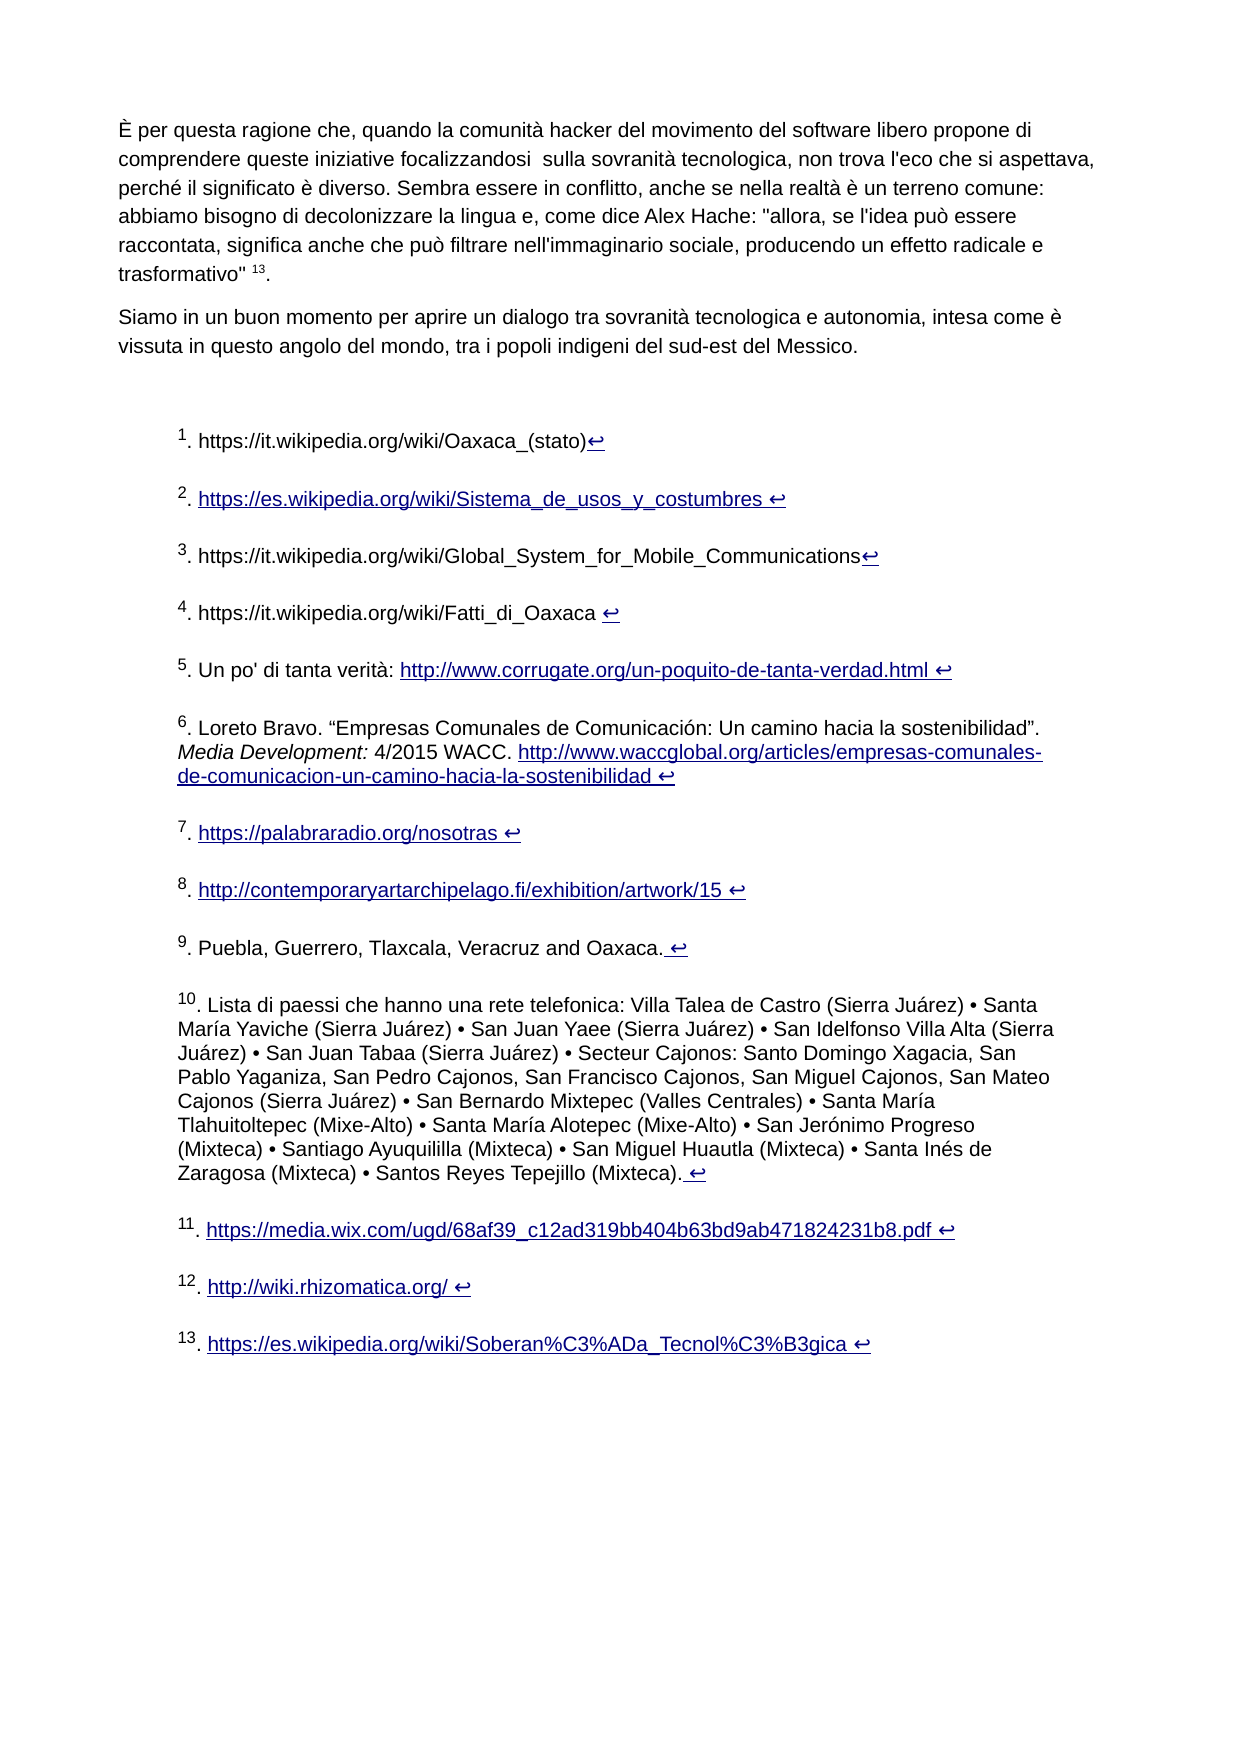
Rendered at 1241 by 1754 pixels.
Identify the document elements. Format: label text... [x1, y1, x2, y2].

text 3. https://it.wikipedia.org/wiki/Global_System_for_Mobile_Communications↩ [177, 540, 1063, 568]
text 6. Loreto Bravo. “Empresas Comunales de Comunicación: Un camino hacia la sostenibilidad”. Media Development: 4/2015 WACC. http://www.waccglobal.org/articles/empresas-comunales-de-comunicacion-un-camino-hacia-la-sostenibilidad ↩ [177, 712, 1063, 787]
text 5. Un po' di tanta verità: http://www.corrugate.org/un-poquito-de-tanta-verdad.html ↩ [177, 654, 1063, 682]
text 13. https://es.wikipedia.org/wiki/Soberan%C3%ADa_Tecnol%C3%B3gica ↩ [177, 1328, 1063, 1356]
text Siamo in un buon momento per aprire un dialogo tra sovranità tecnologica e autonomia, intesa come è vissuta in questo angolo del mondo, tra i popoli indigeni del sud-est del Messico. [118, 305, 1122, 358]
text 4. https://it.wikipedia.org/wiki/Fatti_di_Oaxaca ↩ [177, 597, 1063, 625]
text 7. https://palabraradio.org/nosotras ↩ [177, 817, 1063, 845]
text È per questa ragione che, quando la comunità hacker del movimento del software libero propone di comprendere queste iniziative focalizzandosi sulla sovranità tecnologica, non trova l'eco che si aspettava, perché il significato è diverso. Sembra essere in conflitto, anche se nella realtà è un terreno comune: abbiamo bisogno di decolonizzare la lingua e, come dice Alex Hache: "allora, se l'idea può essere raccontata, significa anche che può filtrare nell'immaginario sociale, producendo un effetto radicale e trasformativo" 13. [118, 118, 1122, 286]
text 11. https://media.wix.com/ugd/68af39_c12ad319bb404b63bd9ab471824231b8.pdf ↩ [177, 1214, 1063, 1242]
text 12. http://wiki.rhizomatica.org/ ↩ [177, 1271, 1063, 1299]
text 1. https://it.wikipedia.org/wiki/Oaxaca_(stato)↩ [177, 425, 1063, 453]
text 10. Lista di paessi che hanno una rete telefonica: Villa Talea de Castro (Sierra Juárez) • Santa María Yaviche (Sierra Juárez) • San Juan Yaee (Sierra Juárez) • San Idelfonso Villa Alta (Sierra Juárez) • San Juan Tabaa (Sierra Juárez) • Secteur Cajonos: Santo Domingo Xagacia, San Pablo Yaganiza, San Pedro Cajonos, San Francisco Cajonos, San Miguel Cajonos, San Mateo Cajonos (Sierra Juárez) • San Bernardo Mixtepec (Valles Centrales) • Santa María Tlahuitoltepec (Mixe-Alto) • Santa María Alotepec (Mixe-Alto) • San Jerónimo Progreso (Mixteca) • Santiago Ayuquililla (Mixteca) • San Miguel Huautla (Mixteca) • Santa Inés de Zaragosa (Mixteca) • Santos Reyes Tepejillo (Mixteca). ↩ [177, 989, 1063, 1184]
text 8. http://contemporaryartarchipelago.fi/exhibition/artwork/15 ↩ [177, 874, 1063, 902]
text 9. Puebla, Guerrero, Tlaxcala, Veracruz and Oaxaca. ↩ [177, 931, 1063, 959]
text 2. https://es.wikipedia.org/wiki/Sistema_de_usos_y_costumbres ↩ [177, 482, 1063, 510]
